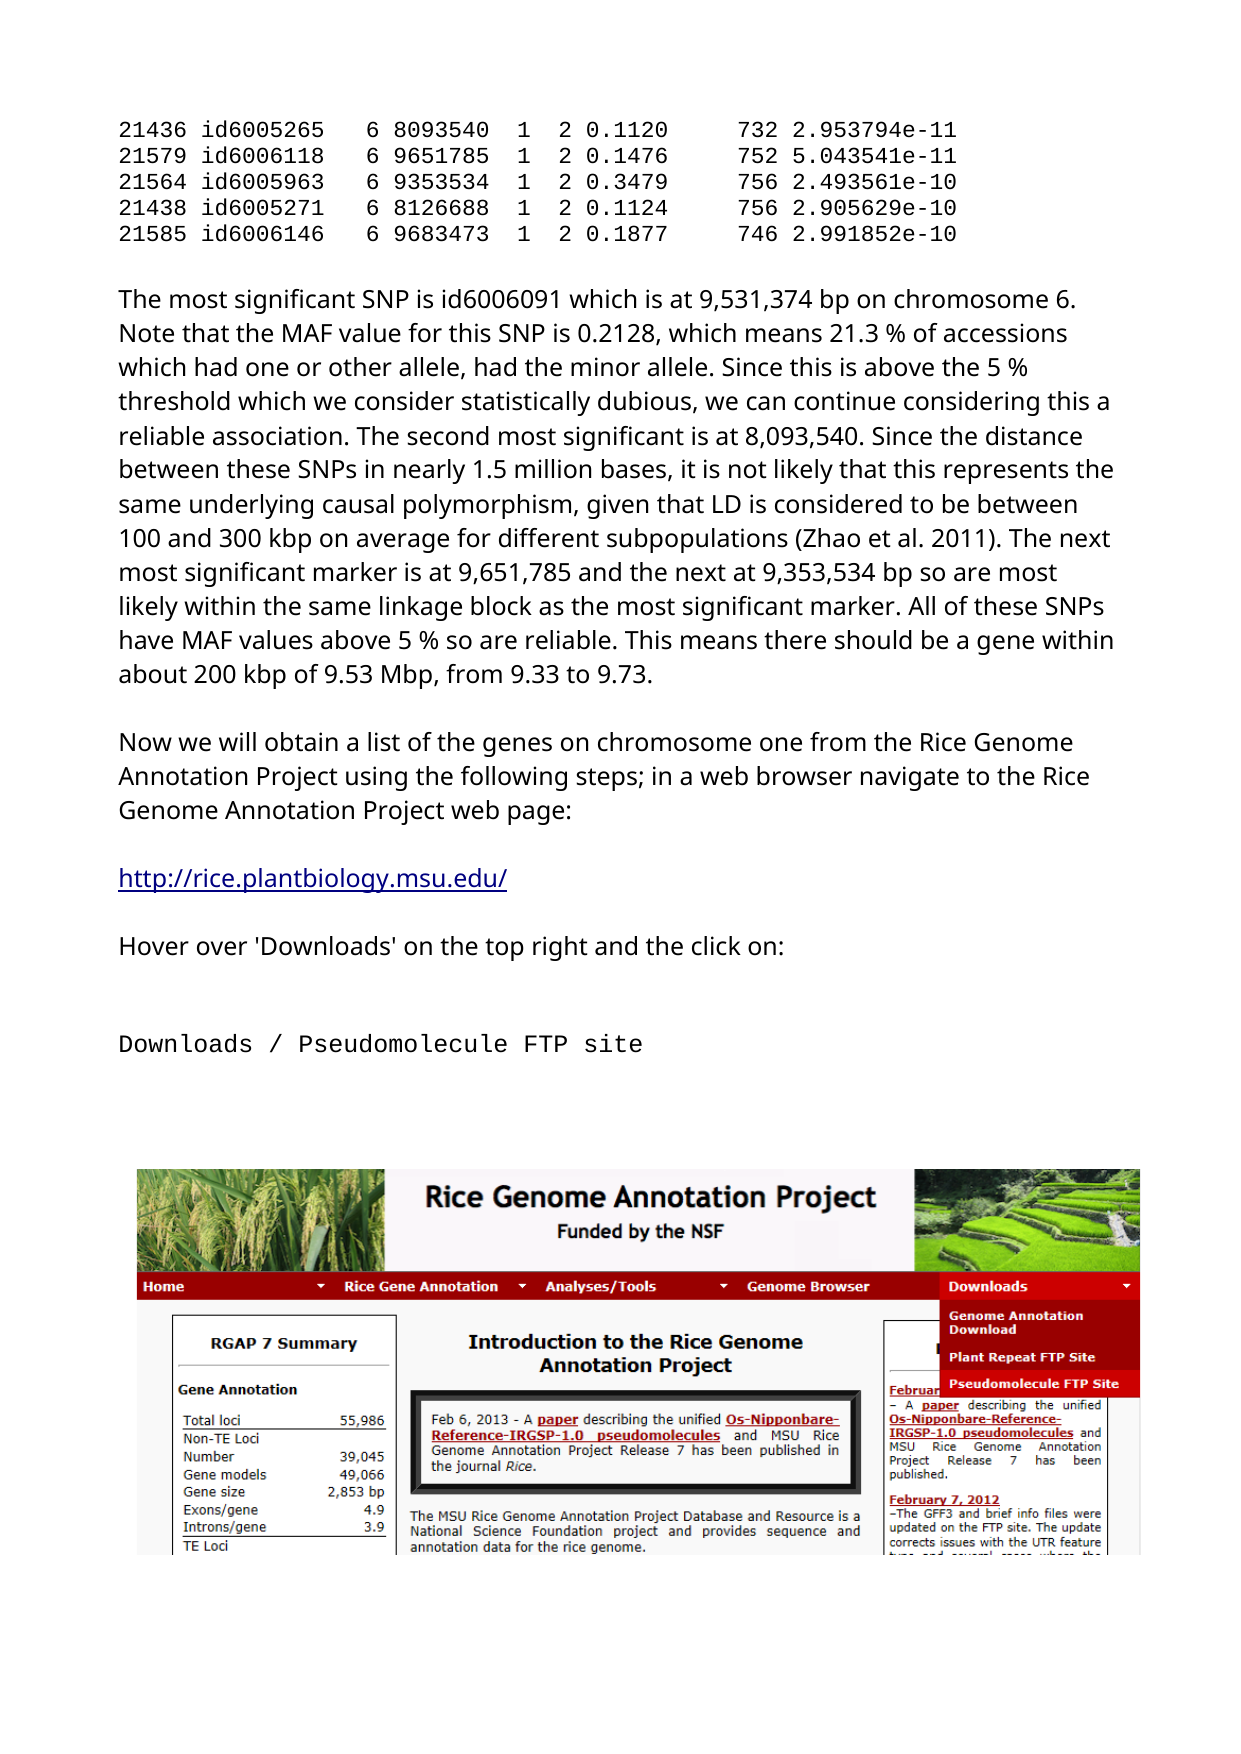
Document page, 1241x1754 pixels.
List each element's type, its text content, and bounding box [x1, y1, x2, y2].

text http://rice.plantbiology.msu.edu/ [118, 861, 1122, 895]
text Hover over 'Downloads' on the top right and the click on: [118, 929, 1122, 963]
text Downloads / Pseudomolecule FTP site [118, 1031, 1122, 1059]
text 21579 id6006118 6 9651785 1 2 0.1476 752 5.043541e-11 [118, 144, 1122, 170]
text 21585 id6006146 6 9683473 1 2 0.1877 746 2.991852e-10 [118, 222, 1122, 248]
text Now we will obtain a list of the genes on chromosome one from the Rice Genome Annotation Project using the following steps; in a web browser navigate to the Rice Genome Annotation Project web page: [118, 725, 1122, 827]
text 21436 id6005265 6 8093540 1 2 0.1120 732 2.953794e-11 [118, 118, 1122, 144]
text The most significant SNP is id6006091 which is at 9,531,374 bp on chromosome 6. Note that the MAF value for this SNP is 0.2128, which means 21.3 % of accessions which had one or other allele, had the minor allele. Since this is above the 5 % threshold which we consider statistically dubious, we can continue considering this a reliable association. The second most significant is at 8,093,540. Since the distance between these SNPs in nearly 1.5 million bases, it is not likely that this represents the same underlying causal polymorphism, given that LD is considered to be between 100 and 300 kbp on average for different subpopulations (Zhao et al. 2011). The next most significant marker is at 9,651,785 and the next at 9,353,534 bp so are most likely within the same linkage block as the most significant marker. All of these SNPs have MAF values above 5 % so are reliable. This means there should be a gene within about 200 kbp of 9.53 Mbp, from 9.33 to 9.73. [118, 282, 1122, 691]
text 21438 id6005271 6 8126688 1 2 0.1124 756 2.905629e-10 [118, 196, 1122, 222]
text 21564 id6005963 6 9353534 1 2 0.3479 756 2.493561e-10 [118, 170, 1122, 196]
picture [136, 1169, 1141, 1555]
